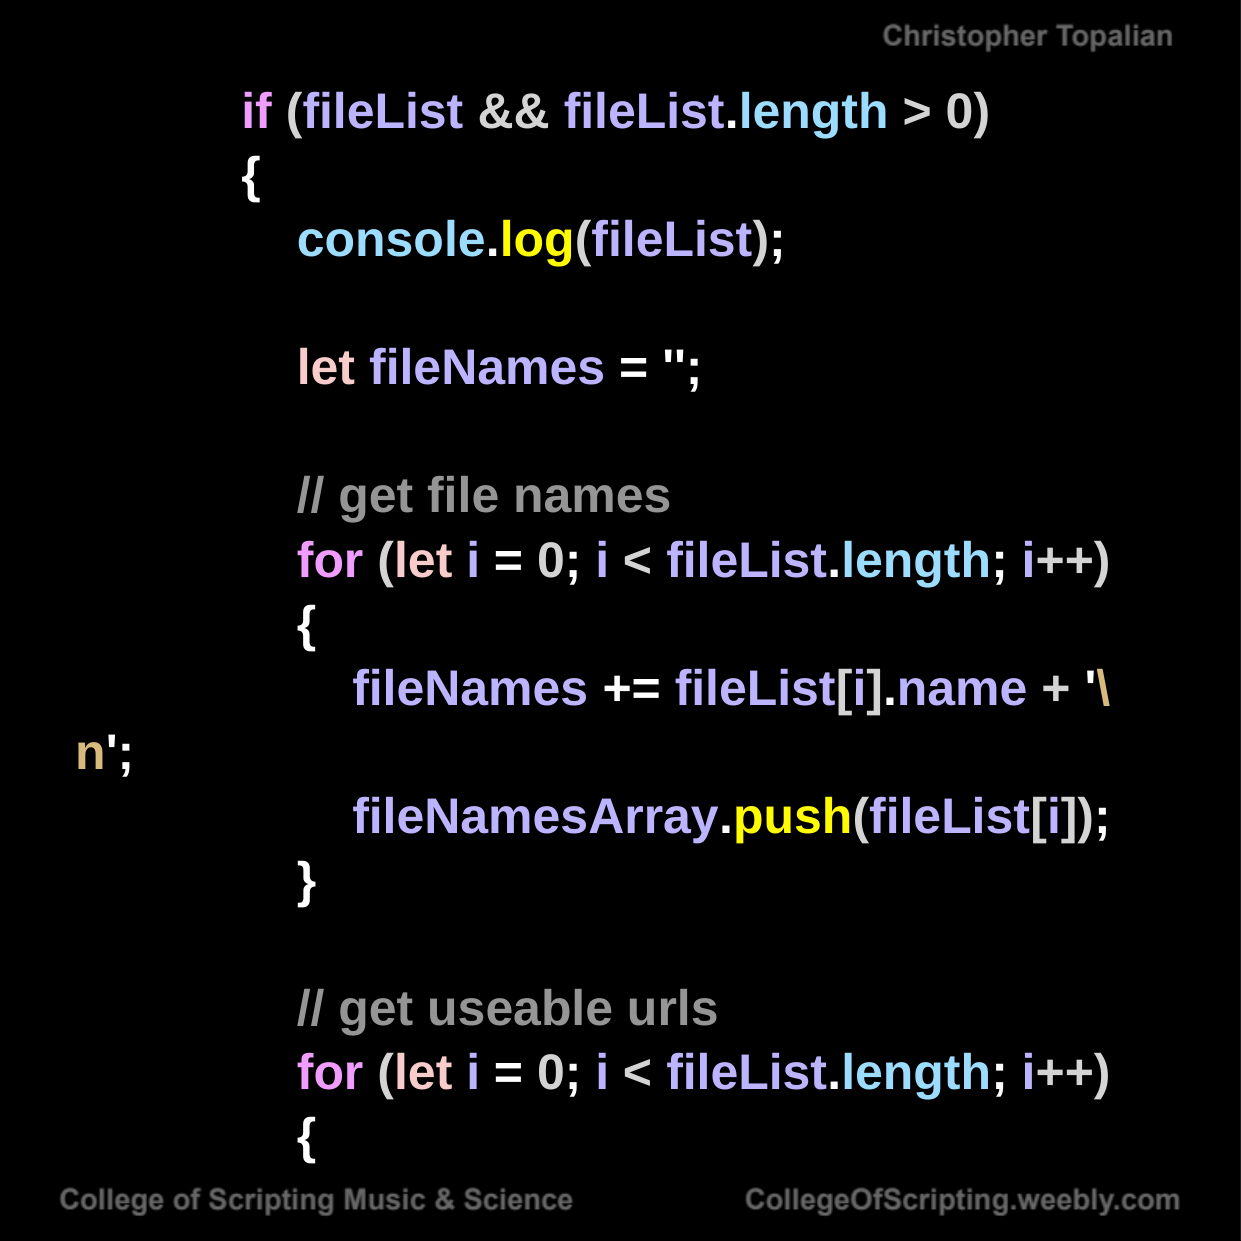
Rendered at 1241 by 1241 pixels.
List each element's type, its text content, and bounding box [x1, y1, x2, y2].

text for (let i = 0; i < fileList.length; i++) [75, 523, 1166, 587]
text let fileNames = ''; [75, 331, 1166, 395]
text // get file names [75, 459, 1166, 523]
text for (let i = 0; i < fileList.length; i++) [75, 1036, 1166, 1100]
text { [75, 139, 1166, 203]
text if (fileList && fileList.length > 0) [75, 75, 1166, 139]
text fileNames += fileList[i].name + '\n'; [75, 652, 1166, 780]
text // get useable urls [75, 972, 1166, 1036]
text console.log(fileList); [75, 203, 1166, 267]
text { [75, 1100, 1166, 1164]
text { [75, 587, 1166, 652]
text } [75, 844, 1166, 908]
text fileNamesArray.push(fileList[i]); [75, 780, 1166, 844]
